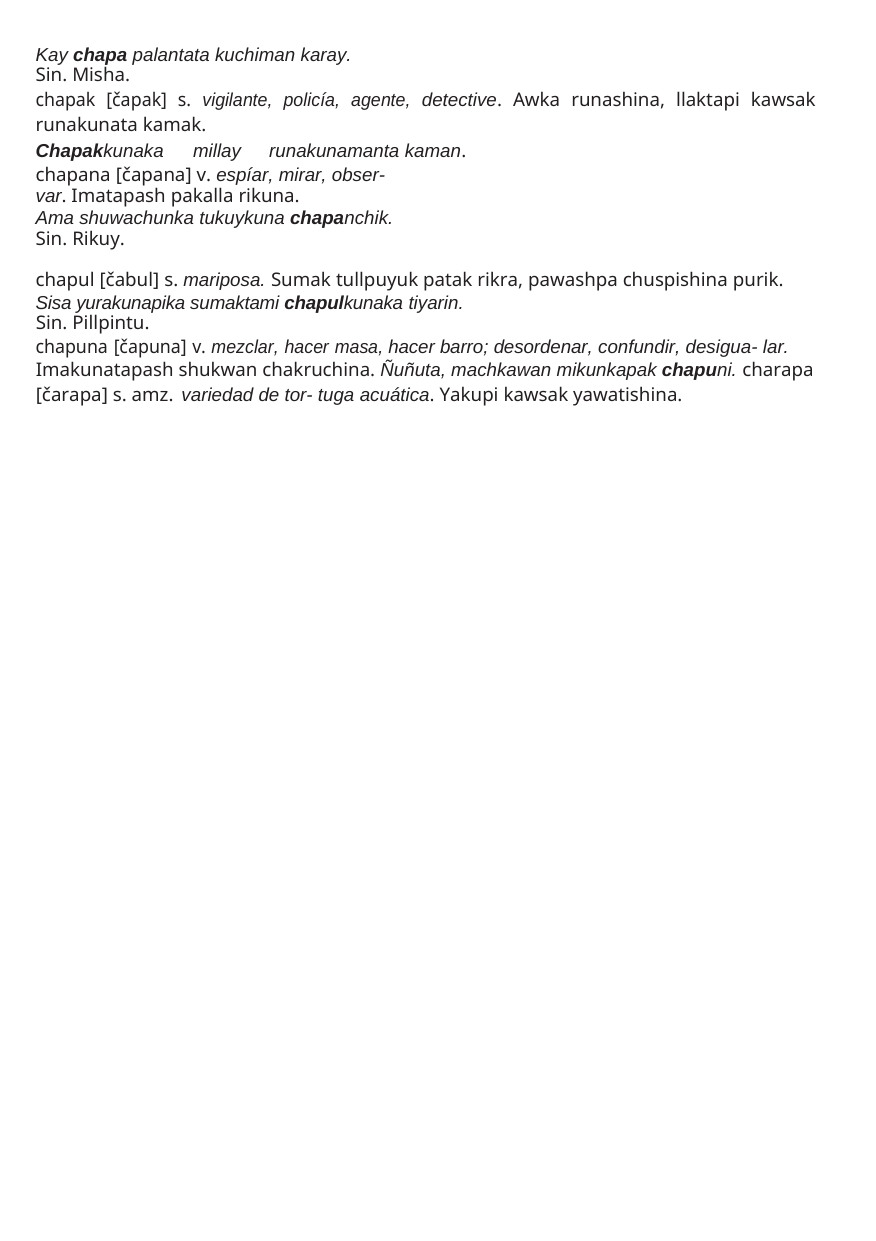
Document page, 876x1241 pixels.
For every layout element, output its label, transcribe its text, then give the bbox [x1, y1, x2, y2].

text Chapakkunaka millay runakunamanta kaman. [35, 137, 816, 162]
text Sin. Pillpintu. [36, 313, 856, 334]
text chapana [čapana] v. espíar, mirar, obser- [35, 163, 856, 186]
text Sin. Misha. [35, 65, 856, 86]
text Sin. Rikuy. [35, 229, 856, 249]
text Kay chapa palantata kuchiman karay. [35, 44, 856, 65]
text var. Imatapash pakalla rikuna. [35, 186, 856, 207]
text Ama shuwachunka tukuykuna chapanchik. [35, 207, 856, 228]
text chapul [čabul] s. mariposa. Sumak tullpuyuk patak rikra, pawashpa chuspishina purik. [35, 266, 816, 291]
text chapak [čapak] s. vigilante, policía, agente, detective. Awka runashina, llaktapi kawsak runakunata kamak. [35, 86, 816, 137]
text chapuna [čapuna] v. mezclar, hacer masa, hacer barro; desordenar, confundir, desigua- lar. Imakunatapash shukwan chakruchina. Ñuñuta, machkawan mikunkapak chapuni. charapa [čarapa] s. amz. variedad de tor- tuga acuática. Yakupi kawsak yawatishina. [35, 334, 817, 406]
text Sisa yurakunapika sumaktami chapulkunaka tiyarin. [35, 291, 818, 313]
